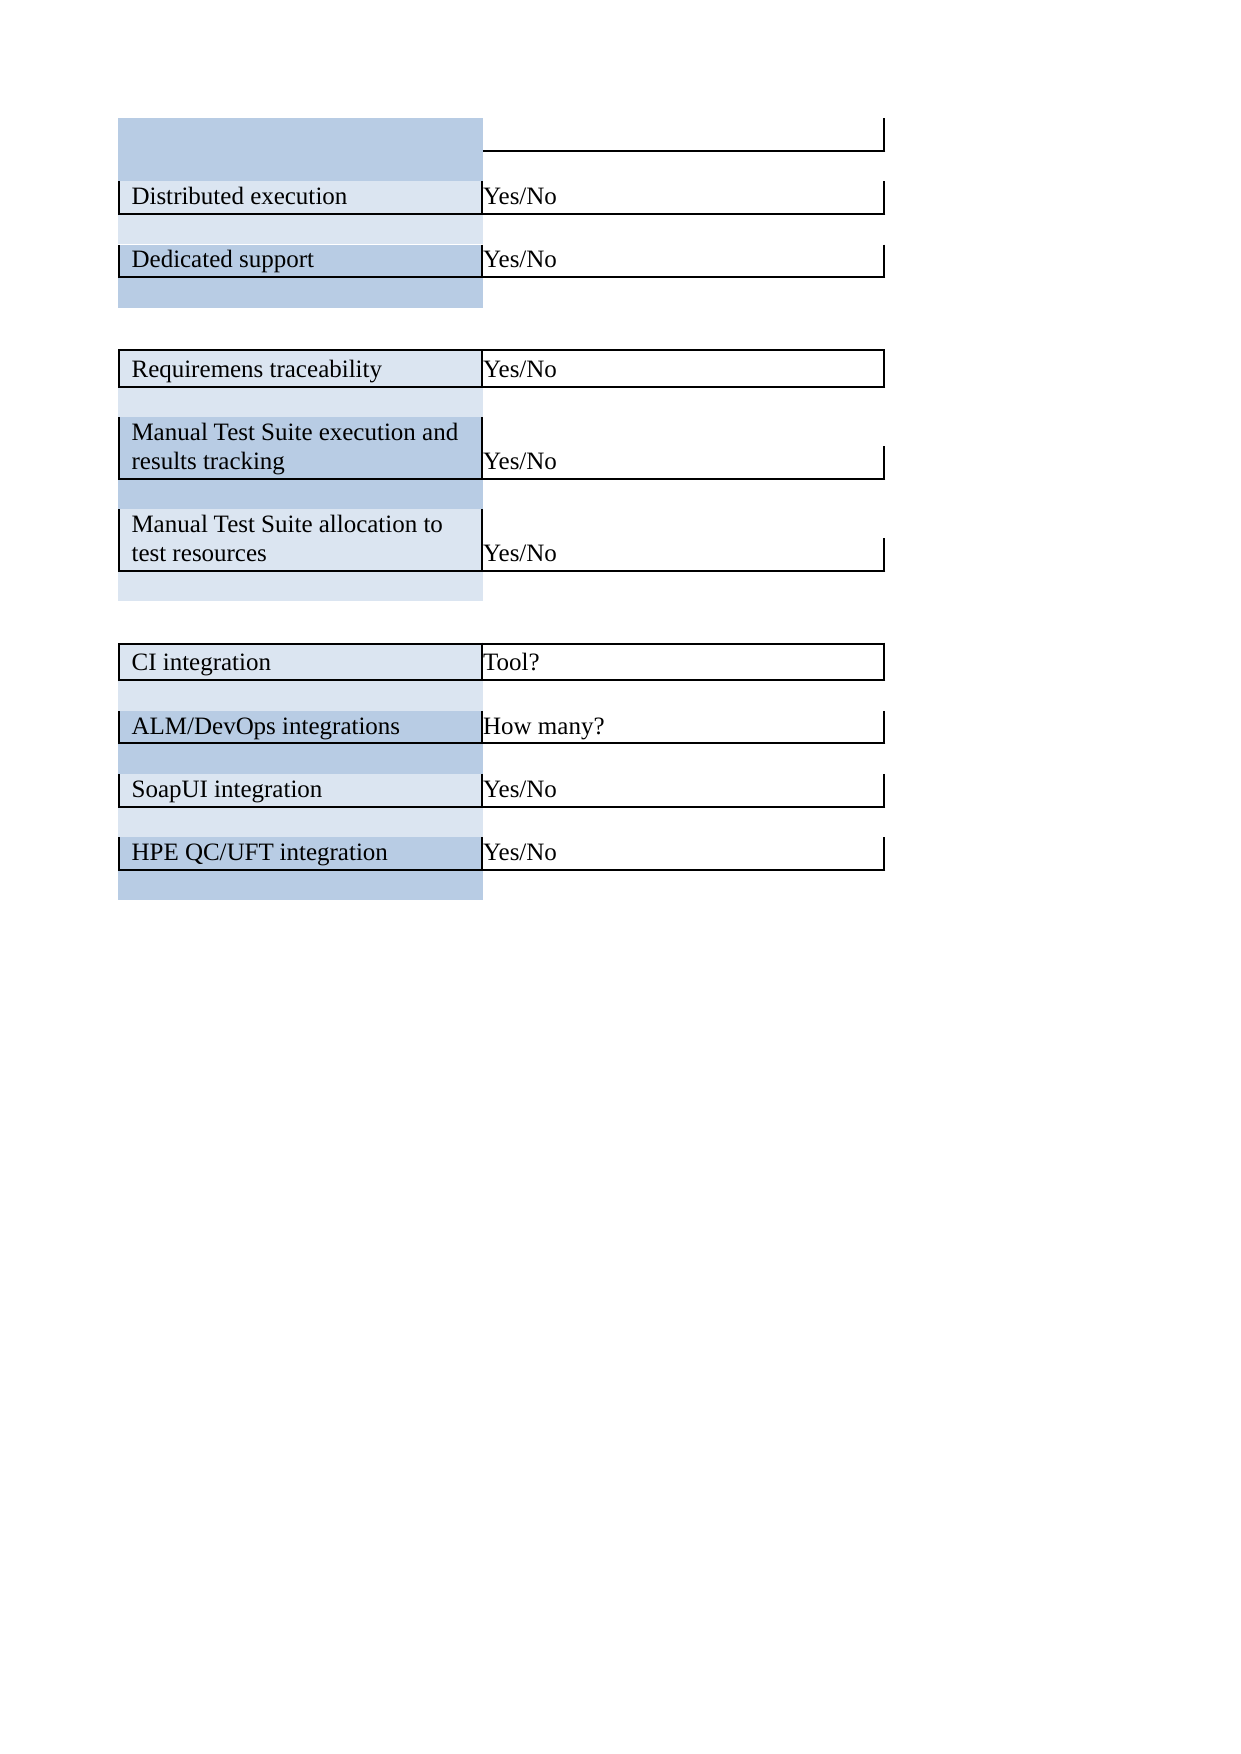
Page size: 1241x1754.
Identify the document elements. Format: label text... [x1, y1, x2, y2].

table_cell [118, 871, 483, 900]
table_cell Manual Test Suite execution and results tracking [120, 417, 481, 478]
table_cell Manual Test Suite allocation to test resources [120, 509, 481, 570]
table_cell [118, 215, 483, 244]
table_cell [483, 744, 885, 774]
table_header Tool? [483, 645, 883, 679]
table_cell Yes/No [483, 181, 883, 213]
table_cell Yes/No [483, 837, 883, 869]
table_cell [483, 152, 885, 181]
table_header Requiremens traceability [120, 351, 481, 386]
table_cell ALM/DevOps integrations [120, 711, 481, 742]
table_cell [483, 278, 885, 308]
table_cell Yes/No [483, 417, 885, 478]
table_cell Dedicated support [120, 245, 481, 276]
table_header Yes/No [483, 351, 883, 386]
table_header [483, 388, 885, 417]
table_cell [118, 572, 483, 601]
table_cell [118, 480, 483, 509]
table_cell [118, 744, 483, 774]
table_cell Yes/No [483, 245, 883, 276]
table_header [118, 388, 483, 417]
table_header CI integration [120, 645, 481, 679]
table_cell [118, 118, 483, 181]
table_cell [483, 808, 885, 837]
table_cell Yes/No [483, 774, 883, 806]
table_cell How many? [483, 711, 883, 742]
table_cell [118, 278, 483, 308]
table_header [118, 681, 483, 711]
table_cell [483, 118, 883, 150]
table_cell [483, 871, 885, 900]
table_cell [118, 808, 483, 837]
table_cell Distributed execution [120, 181, 481, 213]
table_cell [483, 215, 885, 244]
table_cell SoapUI integration [120, 774, 481, 806]
table_cell [483, 480, 885, 509]
table_cell HPE QC/UFT integration [120, 837, 481, 869]
table_header [483, 681, 885, 711]
table_cell Yes/No [483, 509, 885, 570]
table_cell [483, 572, 885, 601]
